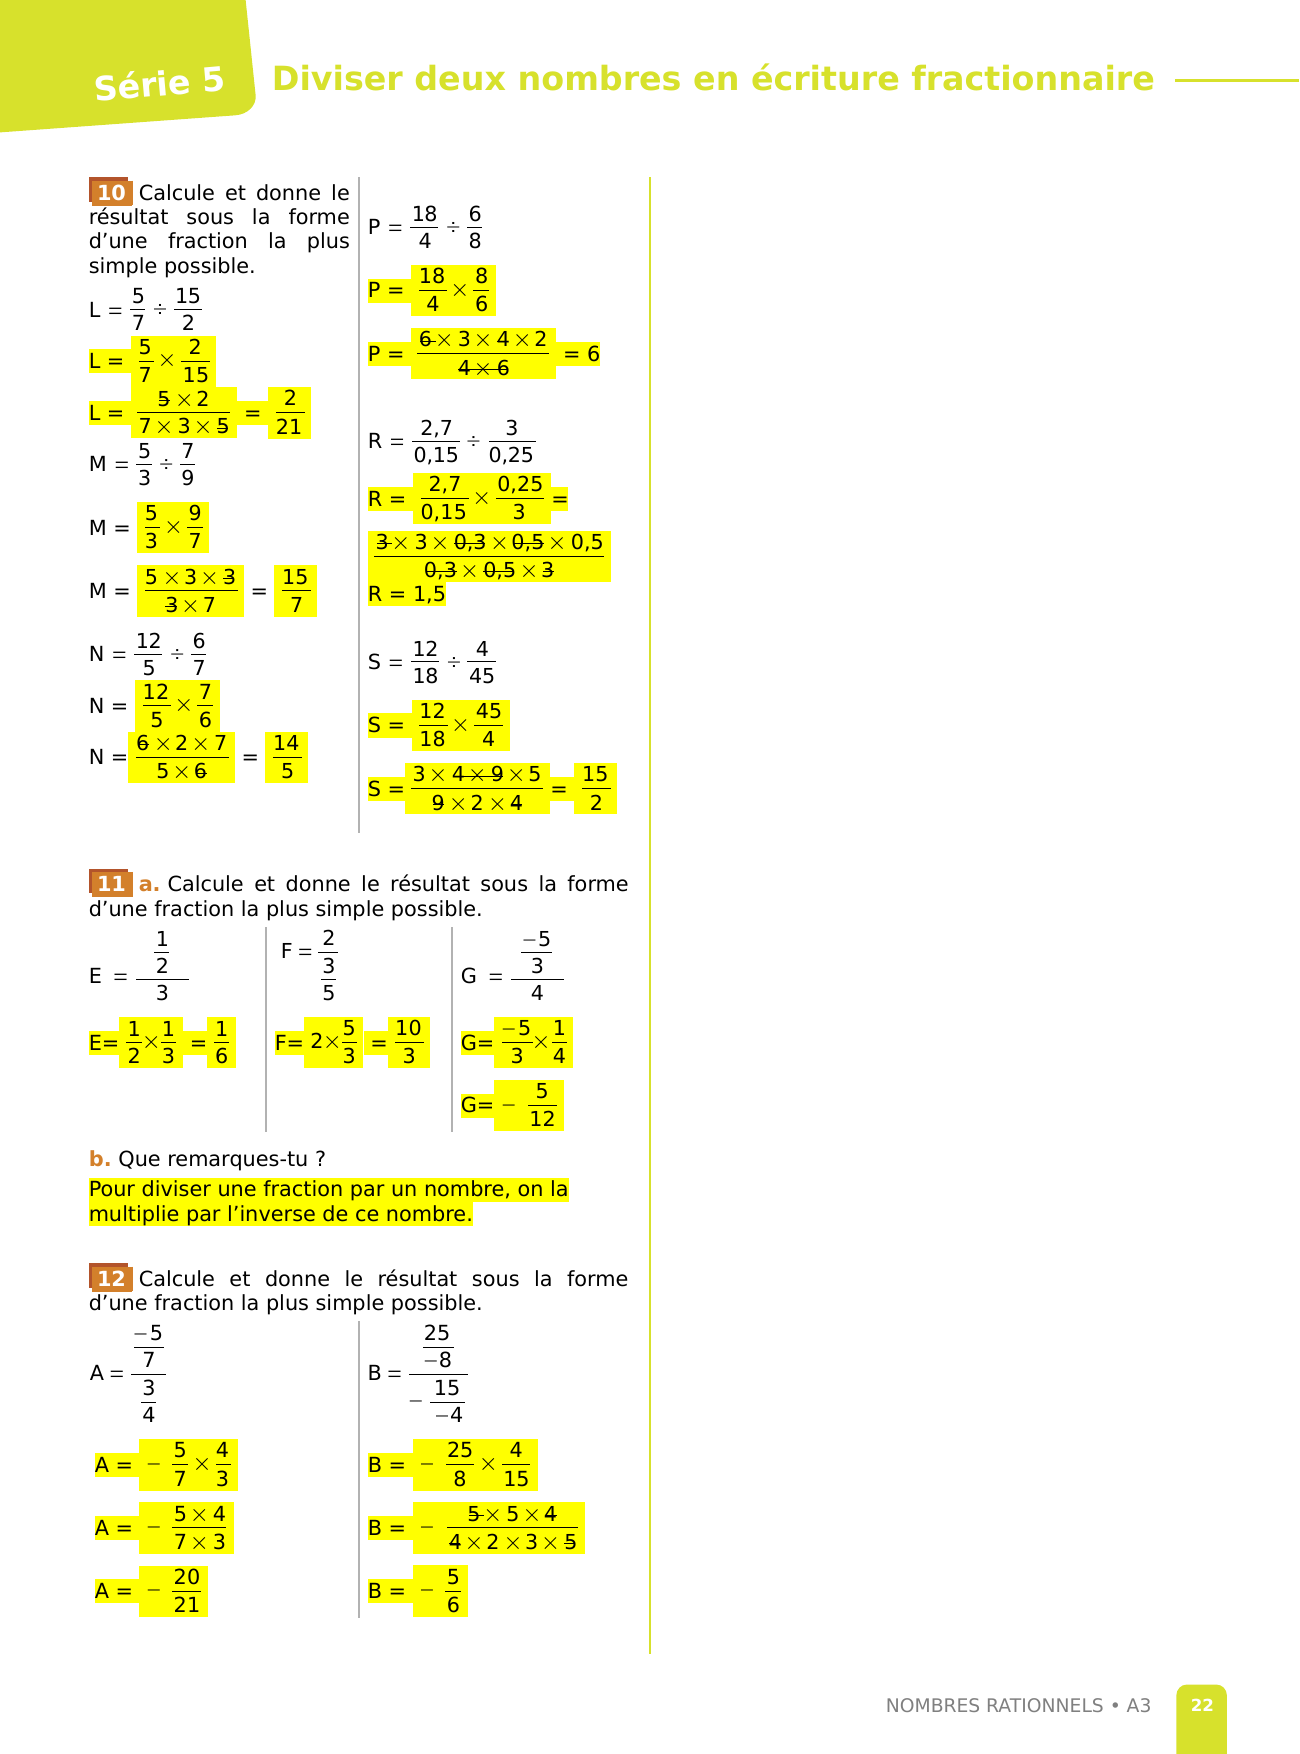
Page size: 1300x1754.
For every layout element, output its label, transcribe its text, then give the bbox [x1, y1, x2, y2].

text [209, 502, 350, 553]
text [564, 1080, 629, 1131]
text F= [274, 1017, 304, 1068]
text B = [538, 1439, 629, 1491]
text A = [94, 1472, 139, 1491]
text P = = 6 [368, 366, 411, 379]
text E= [88, 1017, 119, 1068]
text N = [88, 732, 128, 783]
text S = [510, 700, 629, 751]
text B = [468, 1565, 629, 1617]
text R = = [551, 473, 629, 524]
text B = [368, 1540, 413, 1554]
text A = [208, 1566, 350, 1617]
text A = [94, 1535, 139, 1554]
text B = [368, 1477, 413, 1491]
text = [235, 732, 265, 783]
text S = [368, 738, 412, 751]
text S == [550, 763, 574, 777]
text L = [88, 284, 350, 336]
text = [363, 1017, 388, 1068]
text B = [585, 1502, 629, 1554]
subtitle Calcule et donne le résultat sous la forme d’une fraction la plus simple possible. [88, 177, 350, 278]
text G = [461, 927, 629, 1005]
text R = [368, 416, 629, 467]
text P = [368, 201, 629, 253]
text P = [496, 265, 629, 316]
text [430, 1017, 443, 1068]
text S == [368, 801, 405, 814]
text B = [368, 1565, 413, 1579]
text A = [94, 1502, 139, 1534]
text M = [88, 439, 350, 490]
text S = [368, 636, 629, 688]
text G= [461, 1080, 494, 1131]
subtitle a. Calcule et donne le résultat sous la forme d’une fraction la plus simple possible. [88, 868, 629, 921]
text [317, 565, 350, 617]
text P = [368, 265, 411, 279]
text [311, 387, 350, 439]
text N = [88, 629, 350, 680]
text B = [368, 1502, 413, 1516]
text = [183, 1017, 207, 1068]
text [220, 680, 350, 732]
text A = [94, 1439, 139, 1471]
text Pour diviser une fraction par un nombre, on la multiplie par l’inverse de ce nombre. [88, 1177, 629, 1226]
text S == [550, 801, 574, 814]
text S = [368, 700, 412, 713]
text M = [88, 502, 137, 553]
text A = [94, 1598, 139, 1617]
text [573, 1017, 629, 1068]
text M = [88, 565, 137, 617]
text P = = 6 [556, 328, 629, 379]
text R = = [368, 473, 413, 487]
text L = [88, 336, 131, 387]
text [216, 336, 350, 387]
text = [244, 565, 274, 617]
text P = = 6 [368, 328, 411, 342]
text S == [617, 763, 629, 814]
text G= [461, 1017, 494, 1068]
text N = [88, 680, 135, 732]
text P = [368, 303, 411, 316]
text A = [238, 1439, 350, 1491]
text E = [88, 927, 257, 1005]
text B = [368, 1439, 413, 1453]
subtitle Calcule et donne le résultat sous la forme d’une fraction la plus simple possible. [88, 1263, 629, 1316]
text S == [368, 763, 405, 777]
text A = [234, 1502, 350, 1554]
text B = [368, 1603, 413, 1617]
text R = = [368, 511, 413, 524]
text L = = [88, 387, 268, 439]
subtitle b. Que remarques-tu ? [88, 1147, 629, 1172]
text [236, 1017, 257, 1068]
text A = [94, 1566, 139, 1597]
text [308, 732, 350, 783]
text R = 1,5 [446, 531, 629, 606]
